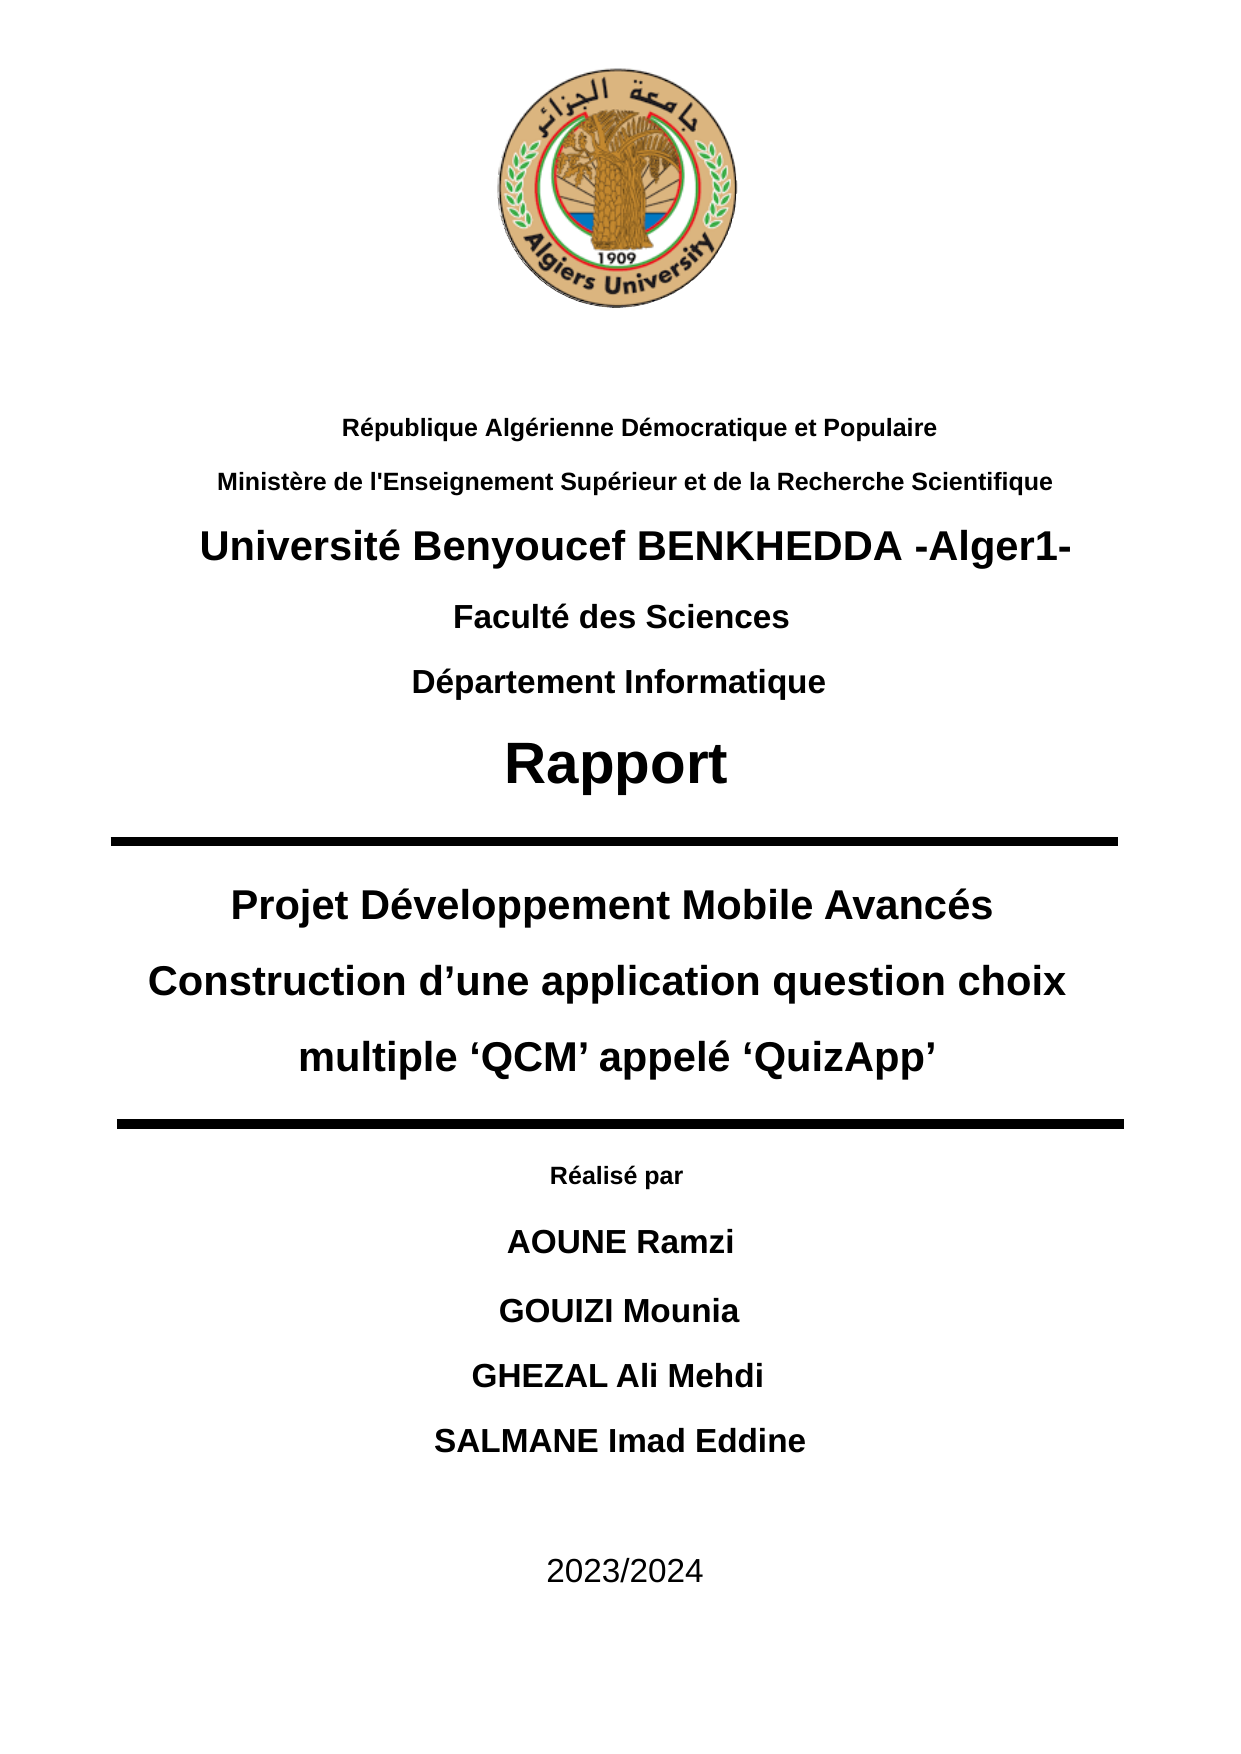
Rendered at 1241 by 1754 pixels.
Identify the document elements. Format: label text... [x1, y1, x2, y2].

text Construction d’une application question choix [148, 956, 1093, 1004]
text Rapport [148, 729, 1093, 796]
text République Algérienne Démocratique et Populaire [148, 413, 1093, 442]
text Département Informatique [148, 662, 1093, 702]
text SALMANE Imad Eddine [148, 1421, 1093, 1459]
text Ministère de l'Enseignement Supérieur et de la Recherche Scientifique [148, 467, 1093, 496]
text Projet Développement Mobile Avancés [148, 880, 1093, 928]
text Université Benyoucef BENKHEDDA -Alger1- [148, 521, 1093, 569]
text multiple ‘QCM’ appelé ‘QuizApp’ [148, 1032, 1093, 1080]
text 2023/2024 [148, 1551, 1093, 1589]
text Faculté des Sciences [148, 597, 1093, 636]
text Réalisé par [148, 1161, 1093, 1189]
text GOUIZI Mounia [148, 1291, 1093, 1329]
text AOUNE Ramzi [148, 1215, 1093, 1263]
text GHEZAL Ali Mehdi [148, 1356, 1093, 1394]
